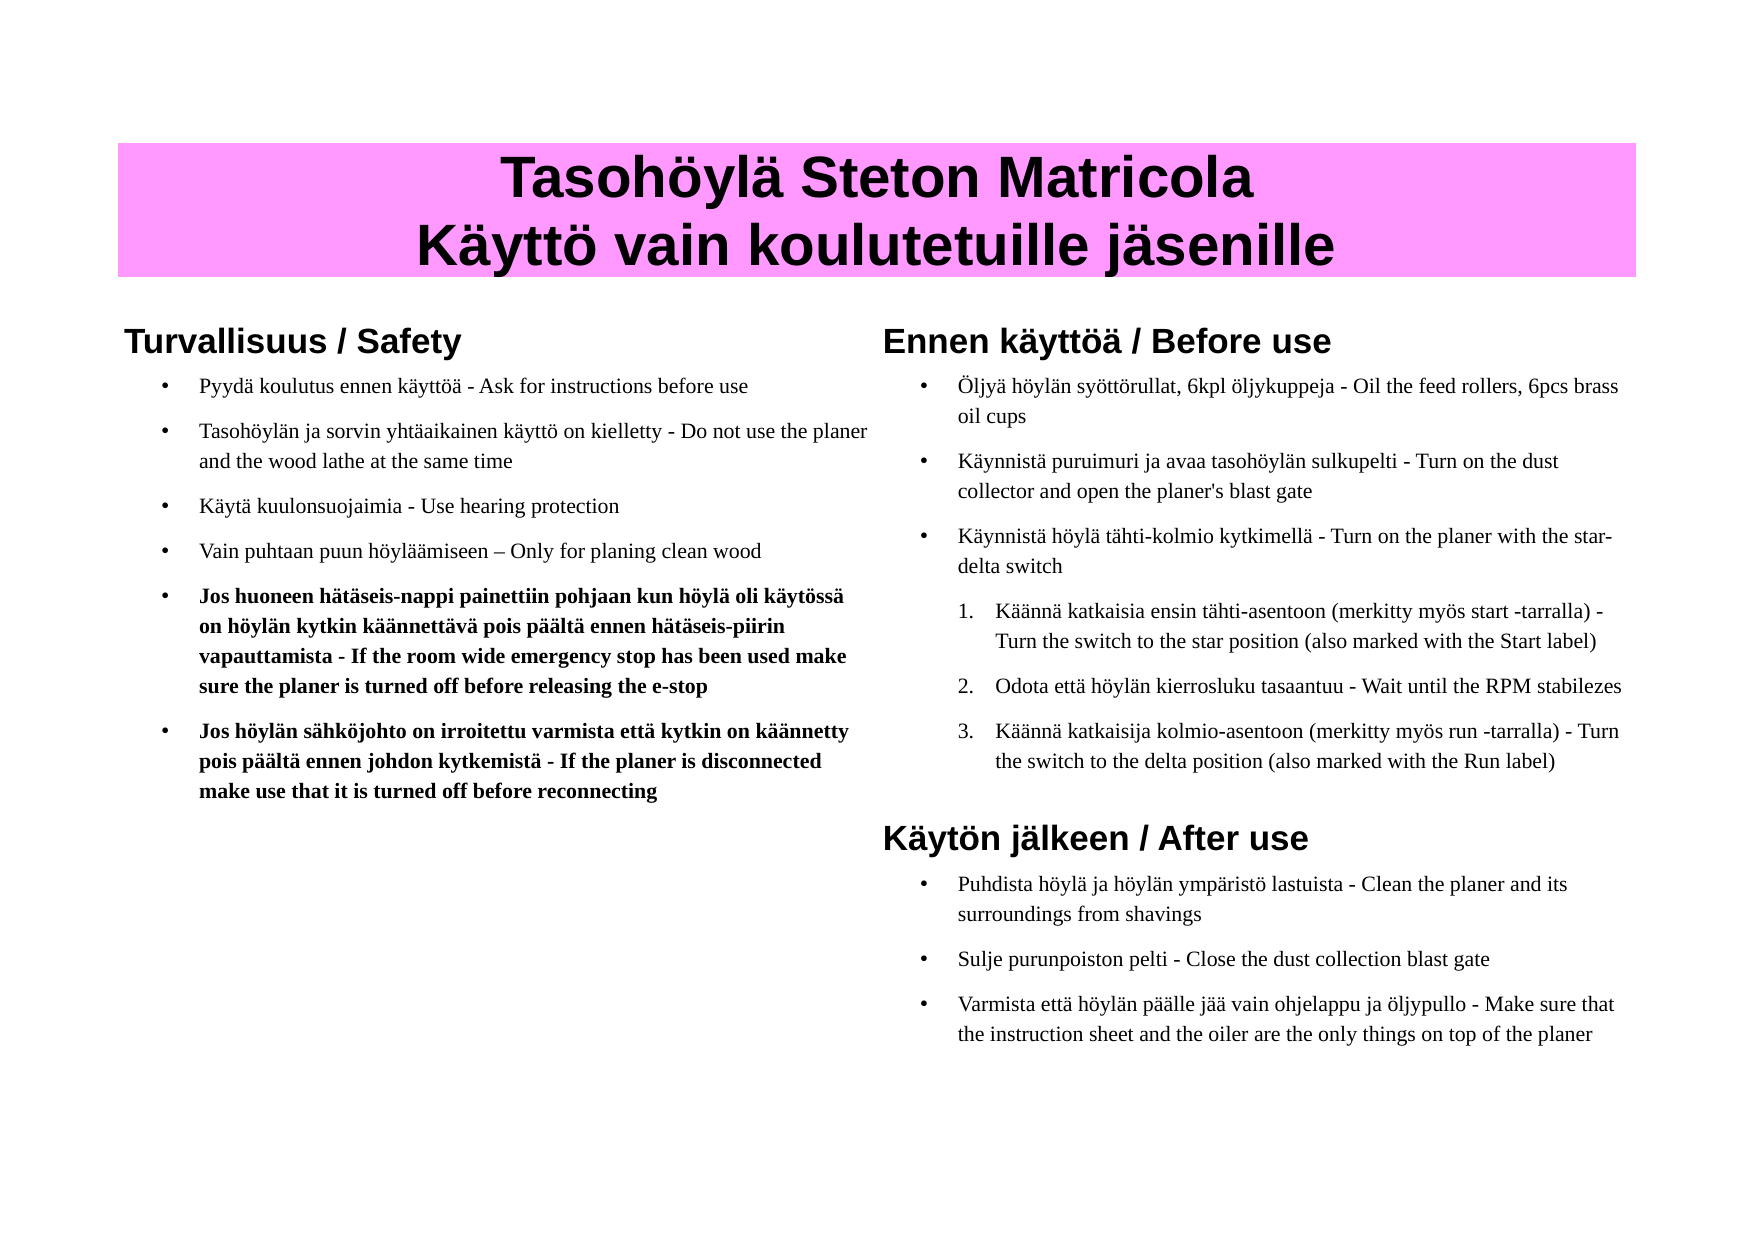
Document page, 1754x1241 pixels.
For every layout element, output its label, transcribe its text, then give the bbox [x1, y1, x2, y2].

title Tasohöylä Steton Matricola Käyttö vain koulutetuille jäsenille [118, 143, 1636, 277]
table_header Turvallisuus / Safety Pyydä koulutus ennen käyttöä - Ask for instructions before use Tasohöylän ja sorvin yhtäaikainen käyttö on kielletty - Do not use the planer and the wood lathe at the same time Käytä kuulonsuojaimia - Use hearing protection Vain puhtaan puun höyläämiseen – Only for planing clean wood Jos huoneen hätäseis-nappi painettiin pohjaan kun höylä oli käytössä on höylän kytkin käännettävä pois päältä ennen hätäseis-piirin vapauttamista - If the room wide emergency stop has been used make sure the planer is turned off before releasing the e-stop Jos höylän sähköjohto on irroitettu varmista että kytkin on käännetty pois päältä ennen johdon kytkemistä - If the planer is disconnected make use that it is turned off before reconnecting [118, 290, 877, 1066]
table_header Ennen käyttöä / Before use Öljyä höylän syöttörullat, 6kpl öljykuppeja - Oil the feed rollers, 6pcs brass oil cups Käynnistä puruimuri ja avaa tasohöylän sulkupelti - Turn on the dust collector and open the planer's blast gate Käynnistä höylä tähti-kolmio kytkimellä - Turn on the planer with the star-delta switch Käännä katkaisia ensin tähti-asentoon (merkitty myös start -tarralla) - Turn the switch to the star position (also marked with the Start label) Odota että höylän kierrosluku tasaantuu - Wait until the RPM stabilezes Käännä katkaisija kolmio-asentoon (merkitty myös run -tarralla) - Turn the switch to the delta position (also marked with the Run label) Käytön jälkeen / After use Puhdista höylä ja höylän ympäristö lastuista - Clean the planer and its surroundings from shavings Sulje purunpoiston pelti - Close the dust collection blast gate Varmista että höylän päälle jää vain ohjelappu ja öljypullo - Make sure that the instruction sheet and the oiler are the only things on top of the planer [877, 290, 1636, 1066]
